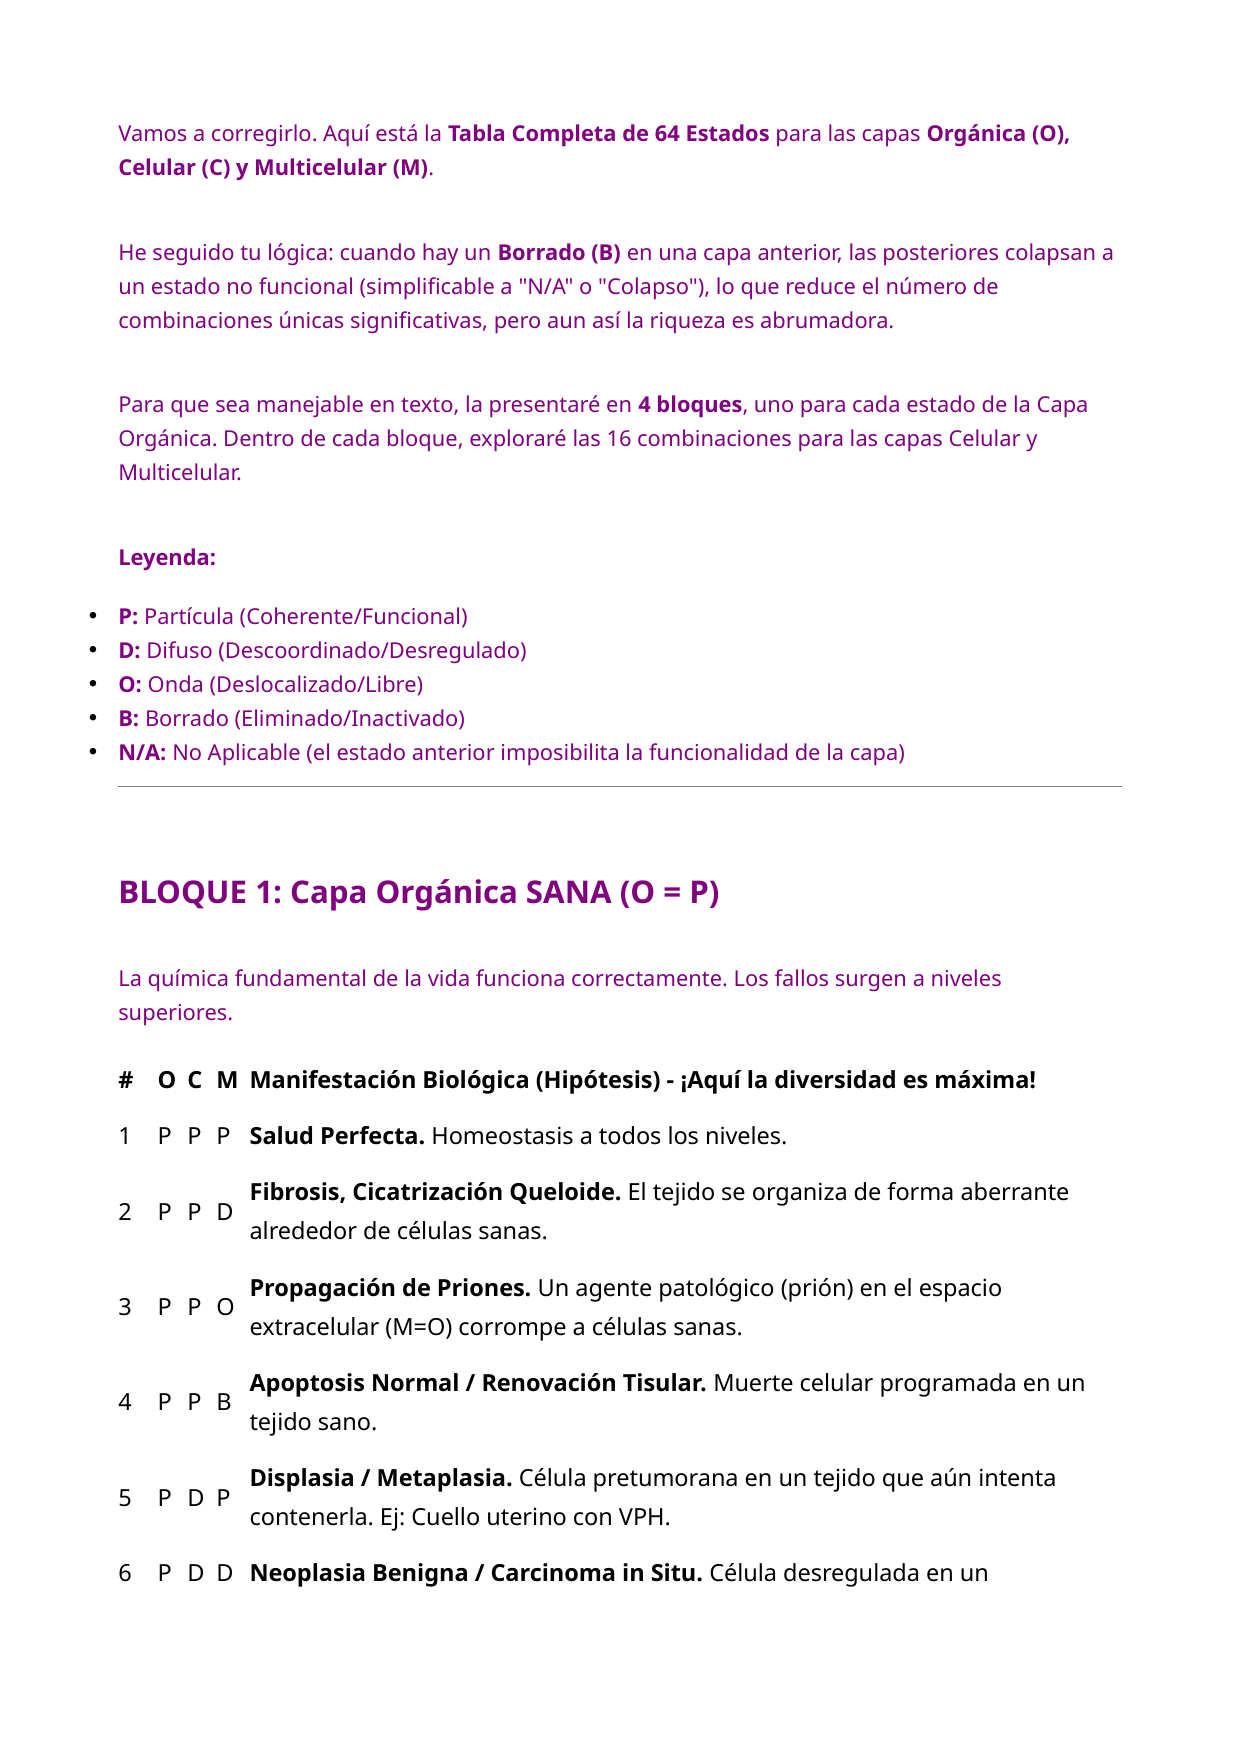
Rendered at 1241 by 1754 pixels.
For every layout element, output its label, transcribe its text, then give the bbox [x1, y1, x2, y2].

table_cell P [158, 1112, 187, 1167]
table_header Manifestación Biológica (Hipótesis) - ¡Aquí la diversidad es máxima! [249, 1056, 1122, 1111]
table_cell 3 [118, 1264, 157, 1357]
table_cell 2 [118, 1168, 157, 1262]
table_cell P [187, 1112, 216, 1167]
table_cell Propagación de Priones. Un agente patológico (prión) en el espacio extracelular (M=O) corrompe a células sanas. [249, 1264, 1122, 1357]
table_cell P [158, 1264, 187, 1357]
table_cell D [187, 1550, 216, 1604]
table_cell P [216, 1455, 249, 1548]
table_cell P [187, 1168, 216, 1262]
table_cell D [216, 1550, 249, 1604]
subtitle BLOQUE 1: Capa Orgánica SANA (O = P) [118, 866, 1122, 913]
table_cell P [216, 1112, 249, 1167]
table_cell P [158, 1359, 187, 1453]
table_cell Displasia / Metaplasia. Célula pretumorana en un tejido que aún intenta contenerla. Ej: Cuello uterino con VPH. [249, 1455, 1122, 1548]
list N/A: No Aplicable (el estado anterior imposibilita la funcionalidad de la capa) [118, 737, 1122, 767]
table_header C [187, 1056, 216, 1111]
table_cell Neoplasia Benigna / Carcinoma in Situ. Célula desregulada en un [249, 1550, 1122, 1604]
table_cell D [187, 1455, 216, 1548]
table_cell P [158, 1455, 187, 1548]
table_cell Apoptosis Normal / Renovación Tisular. Muerte celular programada en un tejido sano. [249, 1359, 1122, 1453]
text Para que sea manejable en texto, la presentaré en 4 bloques, uno para cada estado de la Capa Orgánica. Dentro de cada bloque, exploraré las 16 combinaciones para las capas Celular y Multicelular. [118, 389, 1122, 487]
table_cell P [158, 1550, 187, 1604]
list B: Borrado (Eliminado/Inactivado) [118, 703, 1122, 733]
table_cell D [216, 1168, 249, 1262]
table_cell P [158, 1168, 187, 1262]
table_cell Salud Perfecta. Homeostasis a todos los niveles. [249, 1112, 1122, 1167]
text La química fundamental de la vida funciona correctamente. Los fallos surgen a niveles superiores. [118, 963, 1122, 1027]
table_header # [118, 1056, 157, 1111]
list P: Partícula (Coherente/Funcional) [118, 601, 1122, 630]
text Leyenda: [118, 541, 1122, 571]
table_header O [158, 1056, 187, 1111]
table_cell P [187, 1359, 216, 1453]
table_cell 6 [118, 1550, 157, 1604]
table_cell Fibrosis, Cicatrización Queloide. El tejido se organiza de forma aberrante alrededor de células sanas. [249, 1168, 1122, 1262]
text Vamos a corregirlo. Aquí está la Tabla Completa de 64 Estados para las capas Orgánica (O), Celular (C) y Multicelular (M). [118, 118, 1122, 182]
table_header M [216, 1056, 249, 1111]
list D: Difuso (Descoordinado/Desregulado) [118, 635, 1122, 664]
text He seguido tu lógica: cuando hay un Borrado (B) en una capa anterior, las posteriores colapsan a un estado no funcional (simplificable a "N/A" o "Colapso"), lo que reduce el número de combinaciones únicas significativas, pero aun así la riqueza es abrumadora. [118, 236, 1122, 334]
list O: Onda (Deslocalizado/Libre) [118, 669, 1122, 699]
table_cell P [187, 1264, 216, 1357]
table_cell B [216, 1359, 249, 1453]
table_cell 4 [118, 1359, 157, 1453]
table_cell 5 [118, 1455, 157, 1548]
table_cell 1 [118, 1112, 157, 1167]
table_cell O [216, 1264, 249, 1357]
